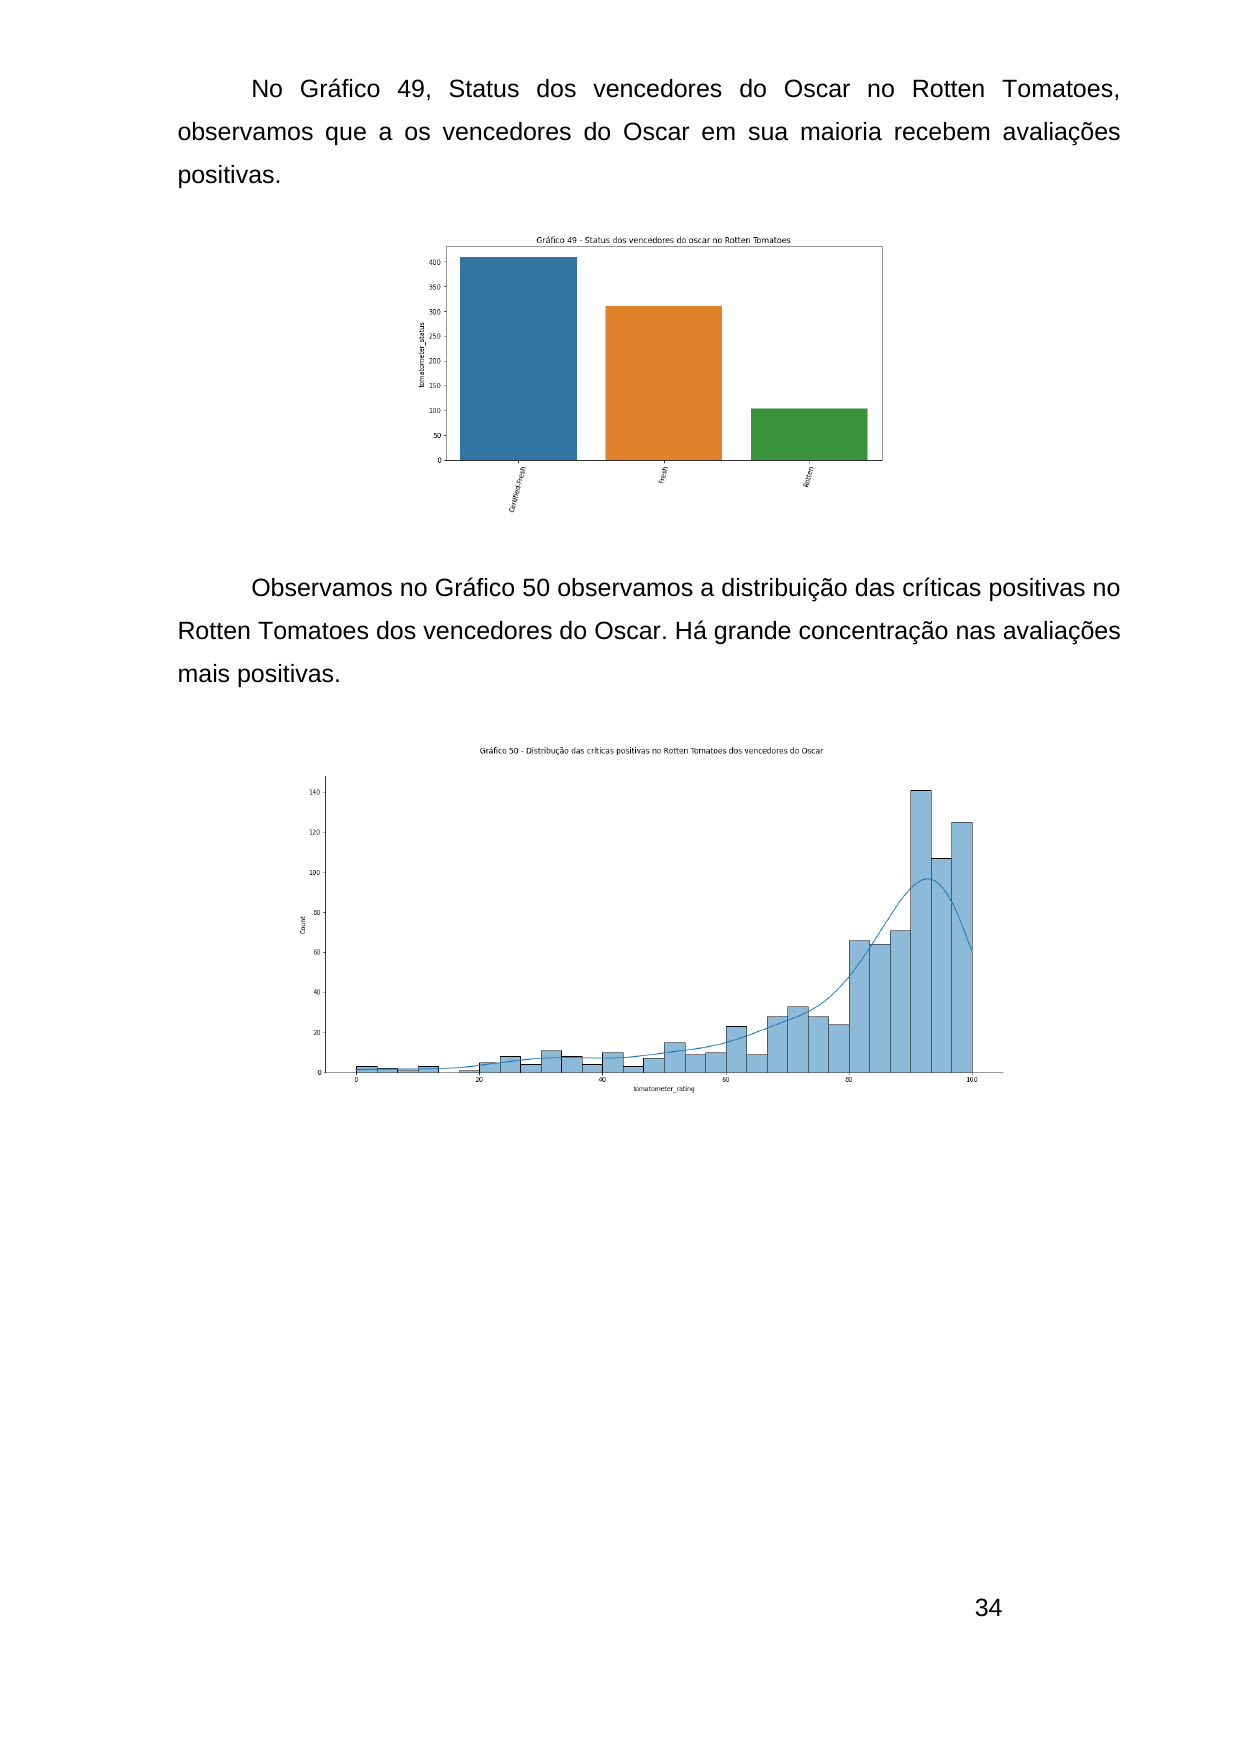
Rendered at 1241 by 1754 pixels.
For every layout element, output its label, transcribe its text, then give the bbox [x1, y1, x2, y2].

text No Gráfico 49, Status dos vencedores do Oscar no Rotten Tomatoes, observamos que a os vencedores do Oscar em sua maioria recebem avaliações positivas. [177, 74, 1122, 189]
picture [295, 745, 1004, 1097]
text Observamos no Gráfico 50 observamos a distribuição das críticas positivas no Rotten Tomatoes dos vencedores do Oscar. Há grande concentração nas avaliações mais positivas. [177, 573, 1122, 688]
picture [413, 235, 886, 516]
